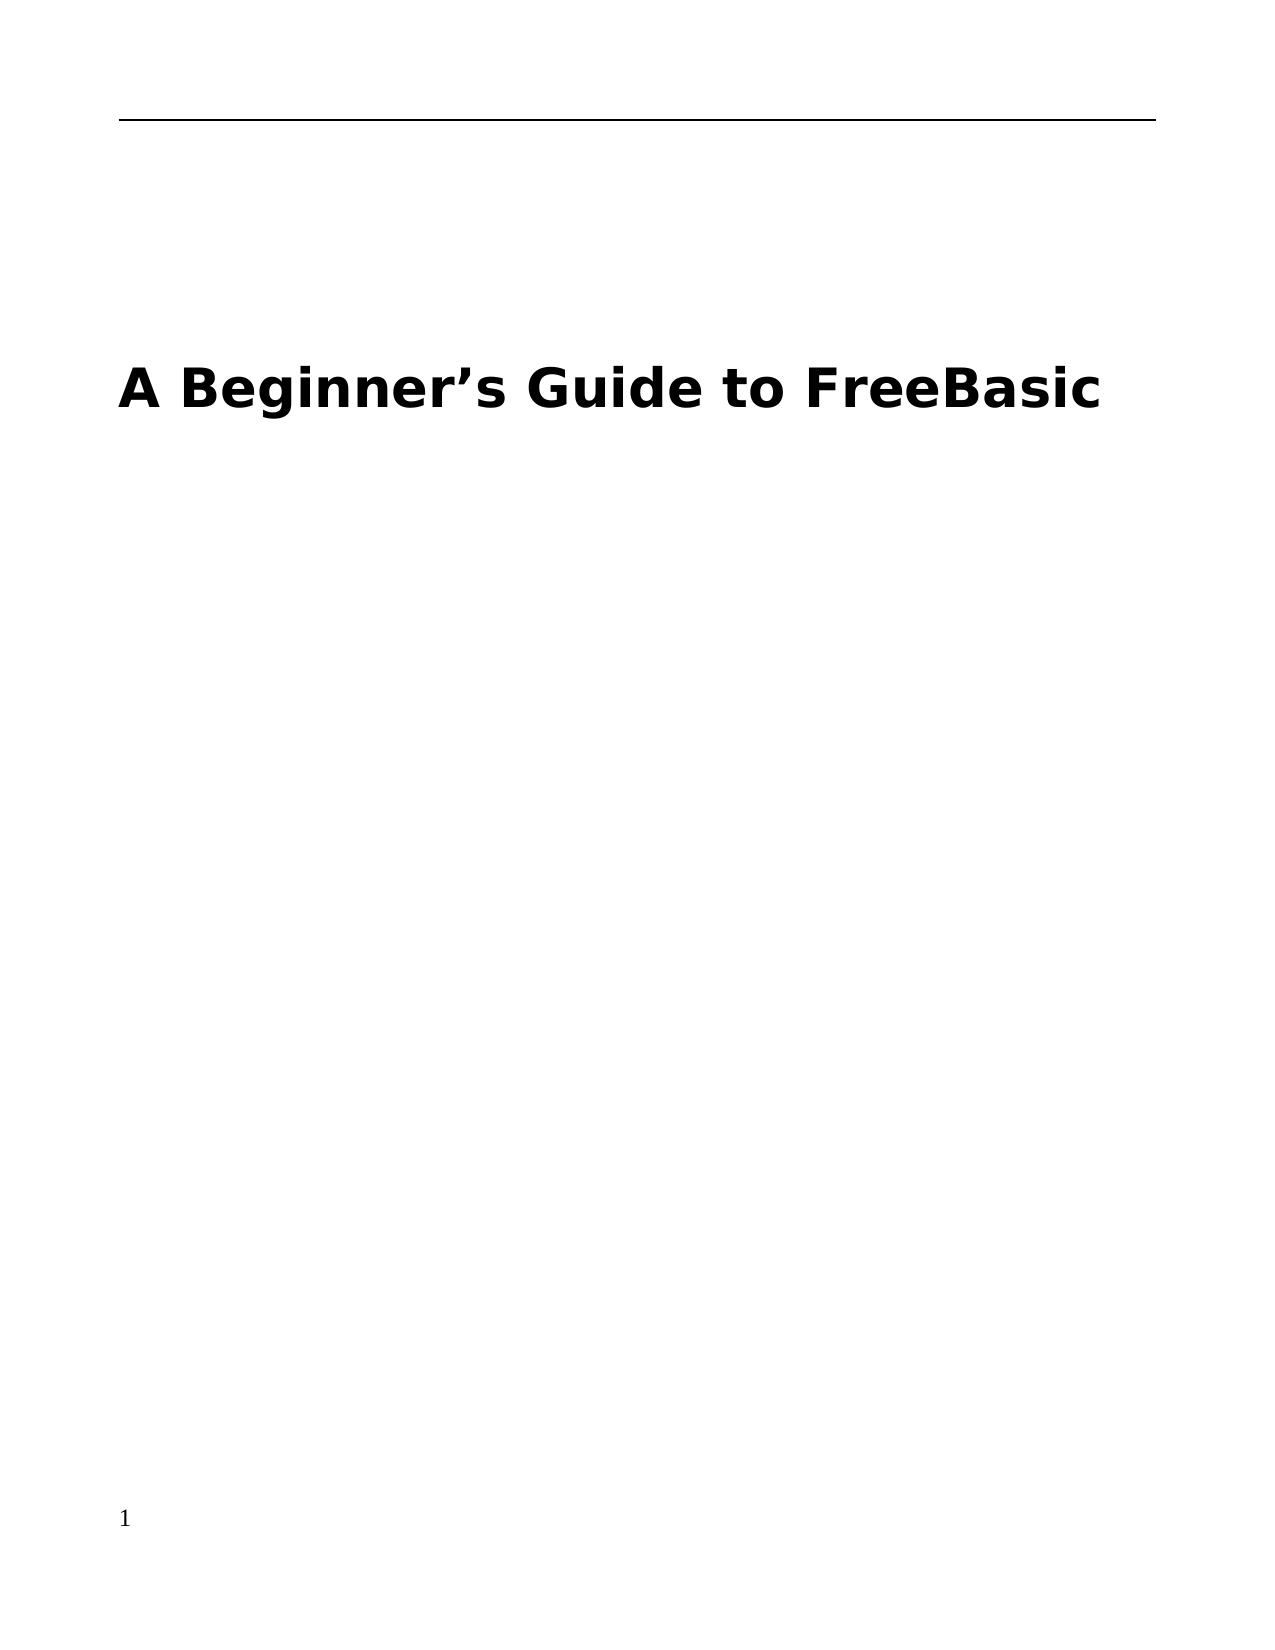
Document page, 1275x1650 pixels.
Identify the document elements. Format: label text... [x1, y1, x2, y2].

text A Beginner’s Guide to FreeBasic [118, 357, 1156, 420]
